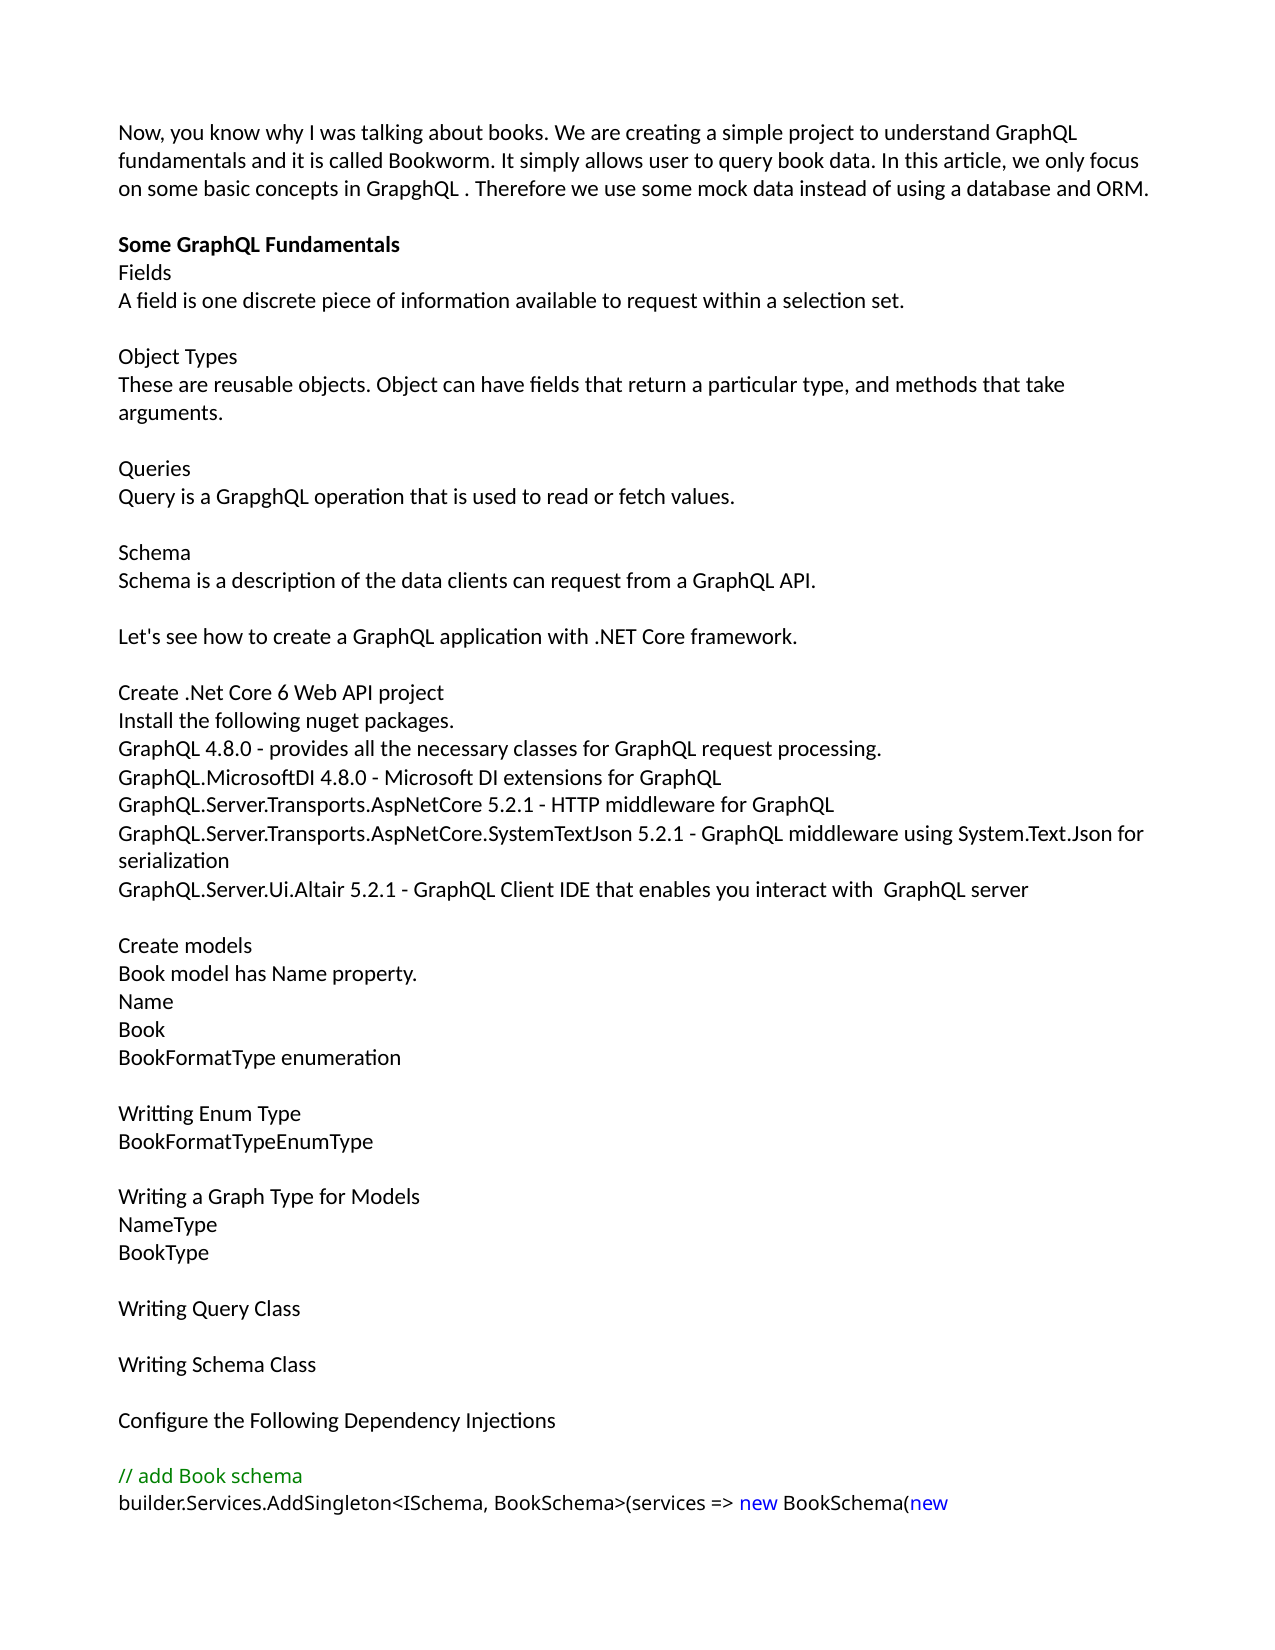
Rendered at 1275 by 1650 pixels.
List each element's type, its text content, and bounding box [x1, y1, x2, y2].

text BookType [118, 1238, 1157, 1266]
text Object Types [118, 342, 1157, 370]
text Writing Schema Class [118, 1350, 1157, 1378]
text BookFormatType enumeration [118, 1043, 1157, 1071]
text builder.Services.AddSingleton<ISchema, BookSchema>(services => new BookSchema(new [118, 1489, 1157, 1516]
text Some GraphQL Fundamentals [118, 202, 1157, 258]
text Now, you know why I was talking about books. We are creating a simple project to understand GraphQL fundamentals and it is called Bookworm. It simply allows user to query book data. In this article, we only focus on some basic concepts in GrapghQL . Therefore we use some mock data instead of using a database and ORM. [118, 118, 1157, 202]
text Create .Net Core 6 Web API project [118, 678, 1157, 707]
text Book model has Name property. [118, 959, 1157, 987]
text Query is a GrapghQL operation that is used to read or fetch values. [118, 482, 1157, 510]
text Writing a Graph Type for Models [118, 1182, 1157, 1210]
text Writing Query Class [118, 1294, 1157, 1322]
text Schema is a description of the data clients can request from a GraphQL API. [118, 566, 1157, 594]
text Book [118, 1015, 1157, 1043]
text GraphQL.Server.Transports.AspNetCore.SystemTextJson 5.2.1 - GraphQL middleware using System.Text.Json for serialization [118, 819, 1157, 875]
text Fields [118, 258, 1157, 286]
text Let's see how to create a GraphQL application with .NET Core framework. [118, 622, 1157, 651]
text Name [118, 987, 1157, 1015]
text These are reusable objects. Object can have fields that return a particular type, and methods that take arguments. [118, 370, 1157, 426]
text GraphQL.Server.Transports.AspNetCore 5.2.1 - HTTP middleware for GraphQL [118, 791, 1157, 819]
text GraphQL 4.8.0 - provides all the necessary classes for GraphQL request processing. [118, 734, 1157, 763]
text GraphQL.MicrosoftDI 4.8.0 - Microsoft DI extensions for GraphQL [118, 763, 1157, 791]
text // add Book schema [118, 1462, 1157, 1489]
text Install the following nuget packages. [118, 707, 1157, 734]
text Schema [118, 538, 1157, 566]
text Configure the Following Dependency Injections [118, 1406, 1157, 1434]
text A field is one discrete piece of information available to request within a selection set. [118, 286, 1157, 314]
text Create models [118, 931, 1157, 959]
text Queries [118, 454, 1157, 482]
text GraphQL.Server.Ui.Altair 5.2.1 - GraphQL Client IDE that enables you interact with GraphQL server [118, 875, 1157, 903]
text Writting Enum Type [118, 1099, 1157, 1127]
text BookFormatTypeEnumType [118, 1127, 1157, 1155]
text NameType [118, 1210, 1157, 1238]
